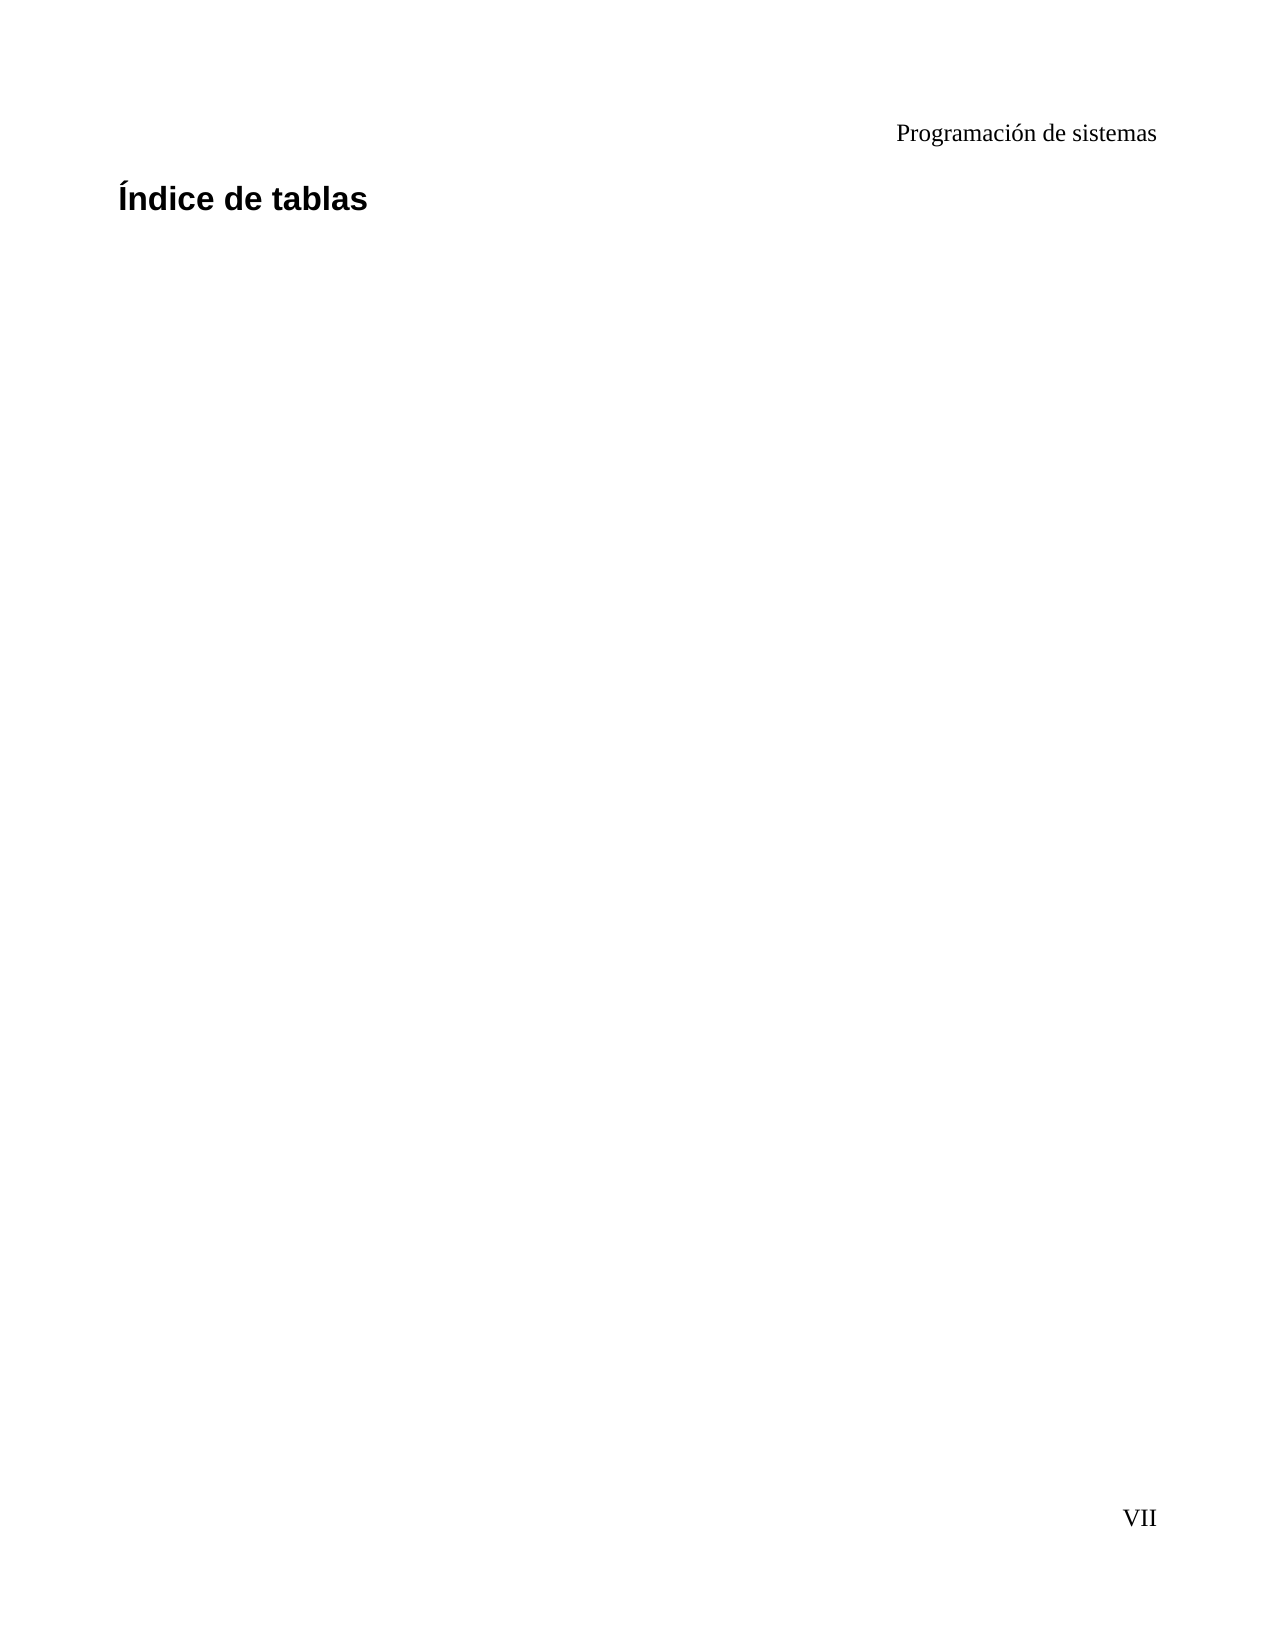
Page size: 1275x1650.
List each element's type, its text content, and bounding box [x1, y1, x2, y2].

subtitle Índice de tablas [118, 178, 1157, 217]
